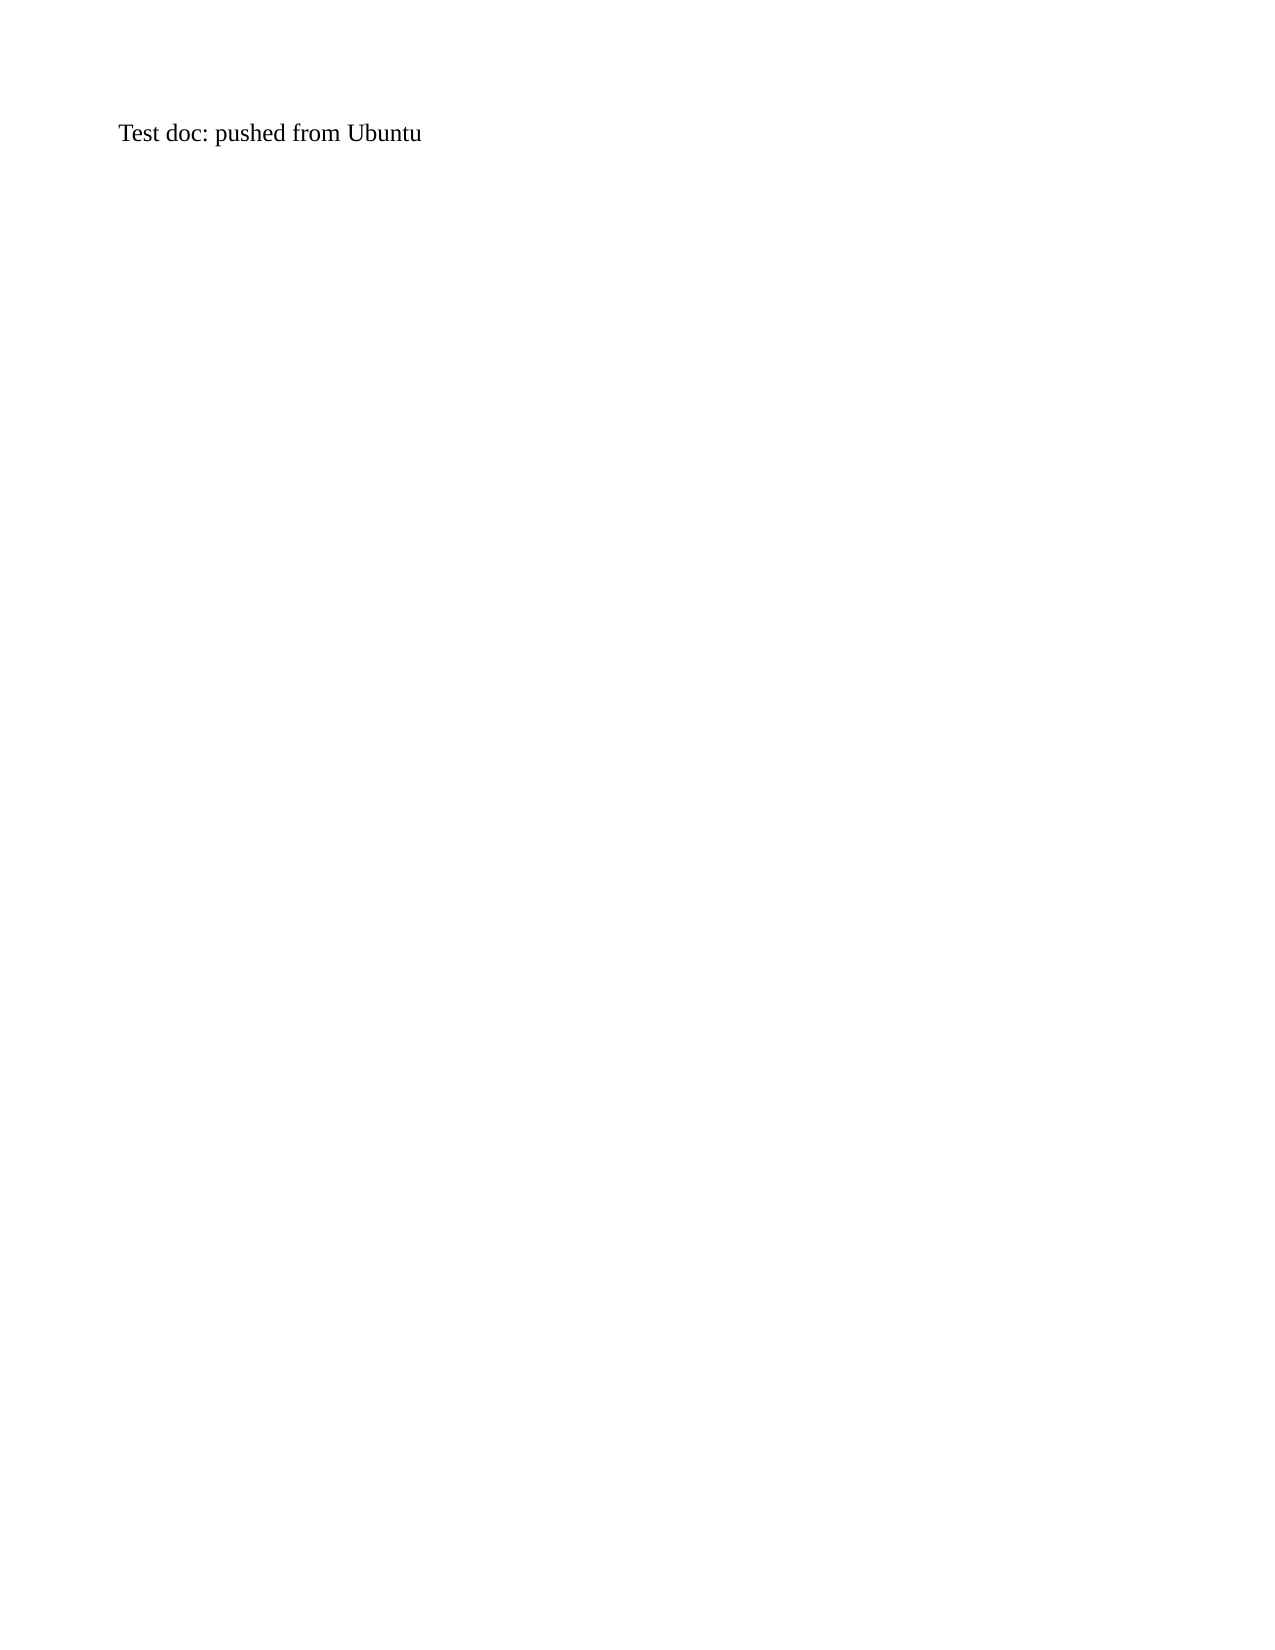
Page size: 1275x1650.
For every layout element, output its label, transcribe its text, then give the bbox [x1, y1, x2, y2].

text Test doc: pushed from Ubuntu [118, 118, 1157, 147]
